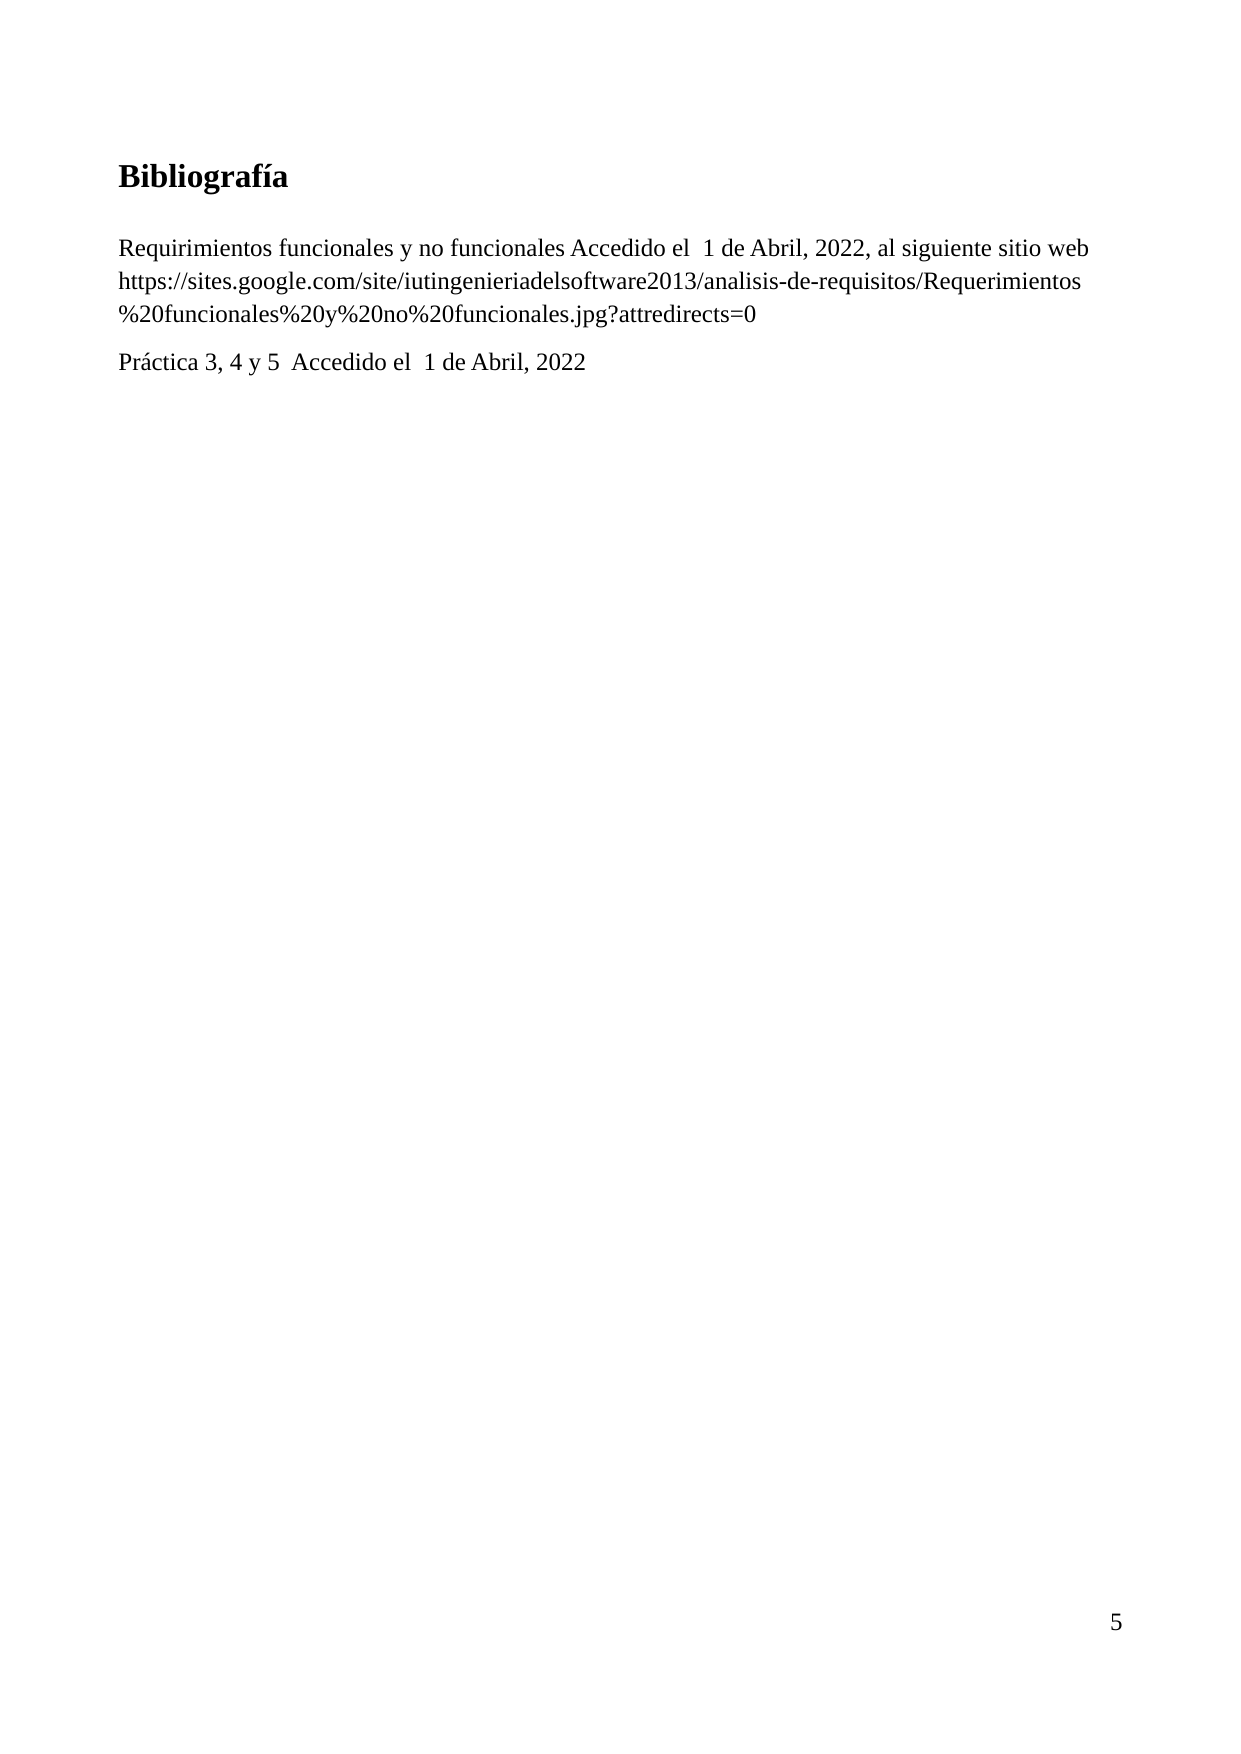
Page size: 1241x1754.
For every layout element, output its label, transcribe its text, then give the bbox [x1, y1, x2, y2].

text Bibliografía [118, 156, 1122, 195]
text Requirimientos funcionales y no funcionales Accedido el 1 de Abril, 2022, al siguiente sitio web https://sites.google.com/site/iutingenieriadelsoftware2013/analisis-de-requisitos/Requerimientos%20funcionales%20y%20no%20funcionales.jpg?attredirects=0 [118, 233, 1122, 328]
text Práctica 3, 4 y 5 Accedido el 1 de Abril, 2022 [118, 347, 1122, 376]
